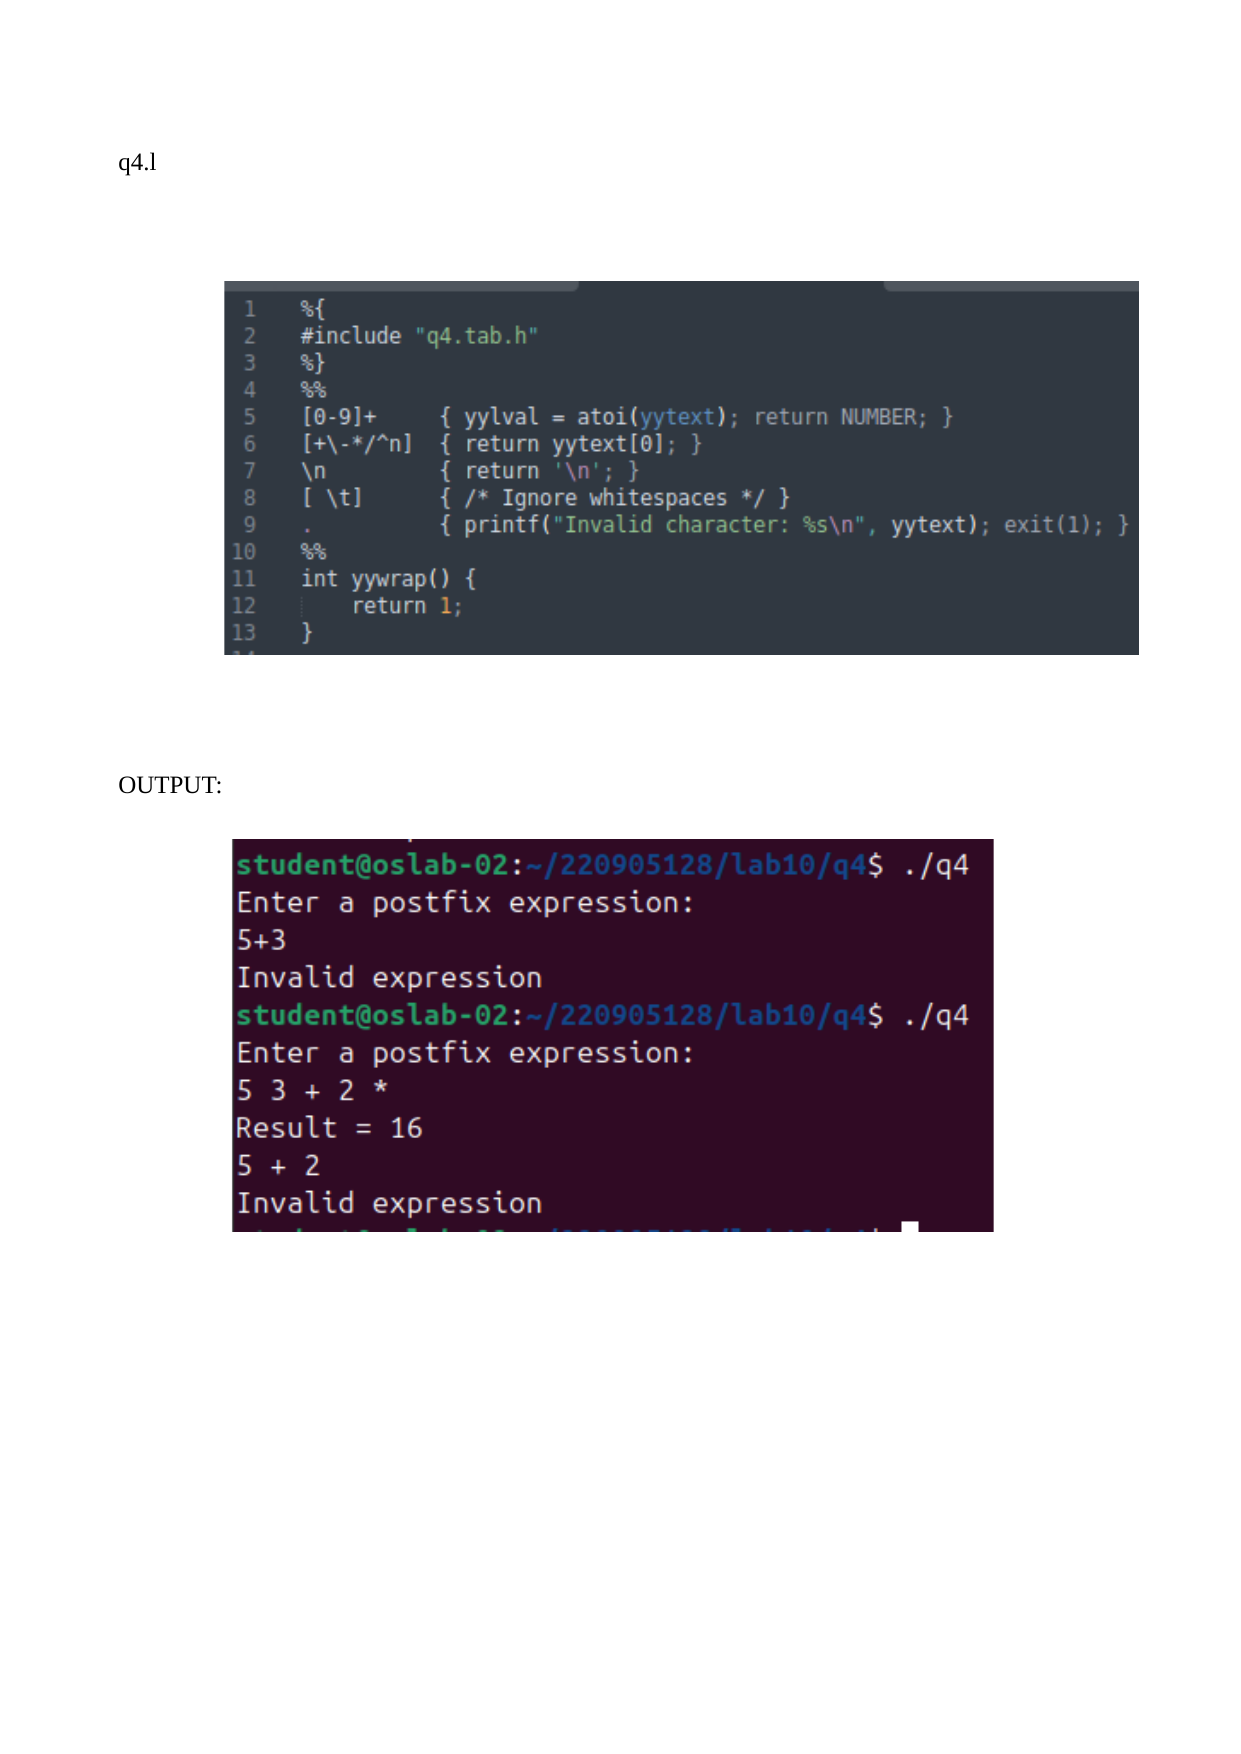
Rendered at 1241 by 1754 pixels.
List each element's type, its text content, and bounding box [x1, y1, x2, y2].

text OUTPUT: [118, 770, 1122, 798]
picture [231, 839, 994, 1232]
text q4.l [118, 147, 1122, 176]
picture [224, 281, 1139, 655]
